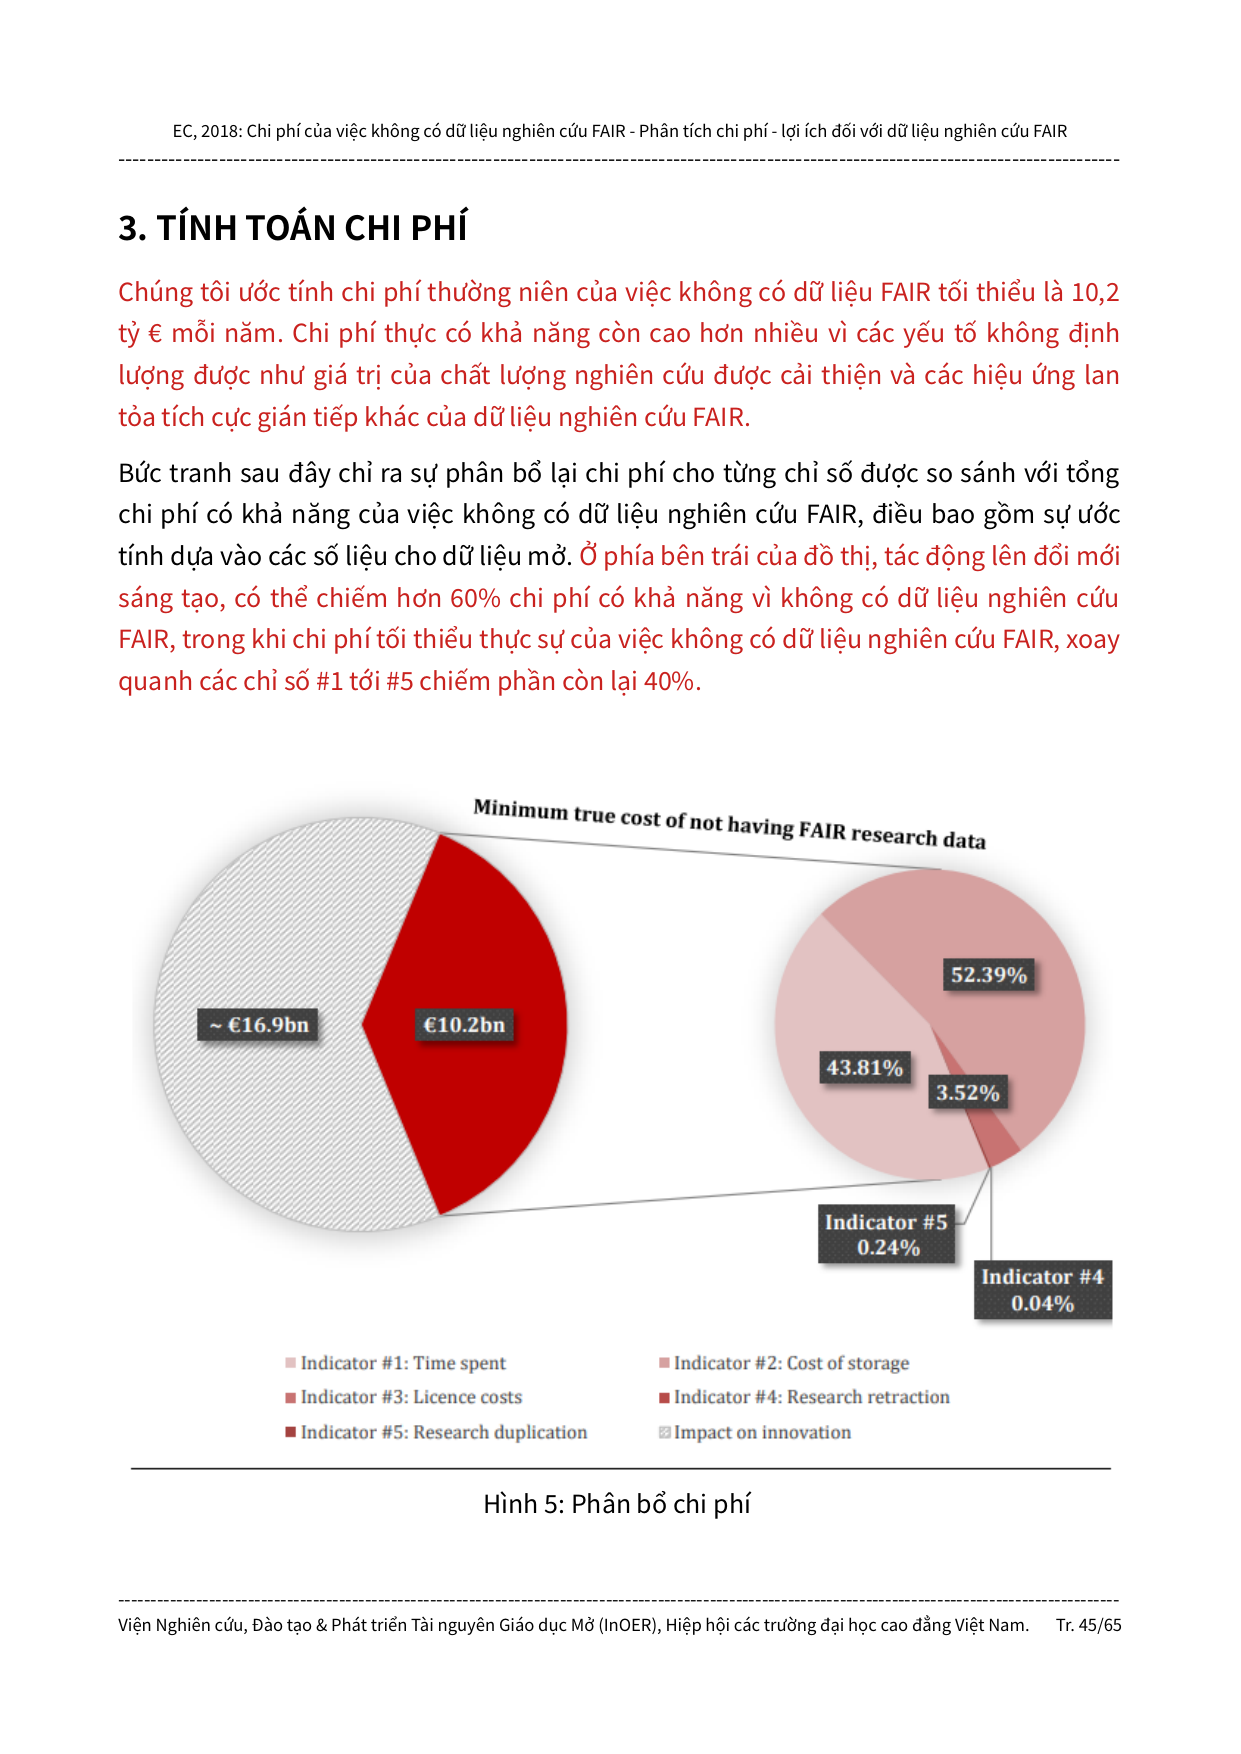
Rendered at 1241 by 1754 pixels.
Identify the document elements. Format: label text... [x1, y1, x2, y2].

text Hình 5: Phân bổ chi phí [118, 1480, 1122, 1521]
text Bức tranh sau đây chỉ ra sự phân bổ lại chi phí cho từng chỉ số được so sánh với tổng chi phí có khả năng của việc không có dữ liệu nghiên cứu FAIR, điều bao gồm sự ước tính dựa vào các số liệu cho dữ liệu mở. Ở phía bên trái của đồ thị, tác động lên đổi mới sáng tạo, có thể chiếm hơn 60% chi phí có khả năng vì không có dữ liệu nghiên cứu FAIR, trong khi chi phí tối thiểu thực sự của việc không có dữ liệu nghiên cứu FAIR, xoay quanh các chỉ số #1 tới #5 chiếm phần còn lại 40%. [118, 453, 1122, 698]
picture [118, 774, 1123, 1480]
text 3. TÍNH TOÁN CHI PHÍ [118, 202, 1122, 250]
text Chúng tôi ước tính chi phí thường niên của việc không có dữ liệu FAIR tối thiểu là 10,2 tỷ € mỗi năm. Chi phí thực có khả năng còn cao hơn nhiều vì các yếu tố không định lượng được như giá trị của chất lượng nghiên cứu được cải thiện và các hiệu ứng lan tỏa tích cực gián tiếp khác của dữ liệu nghiên cứu FAIR. [118, 272, 1122, 433]
